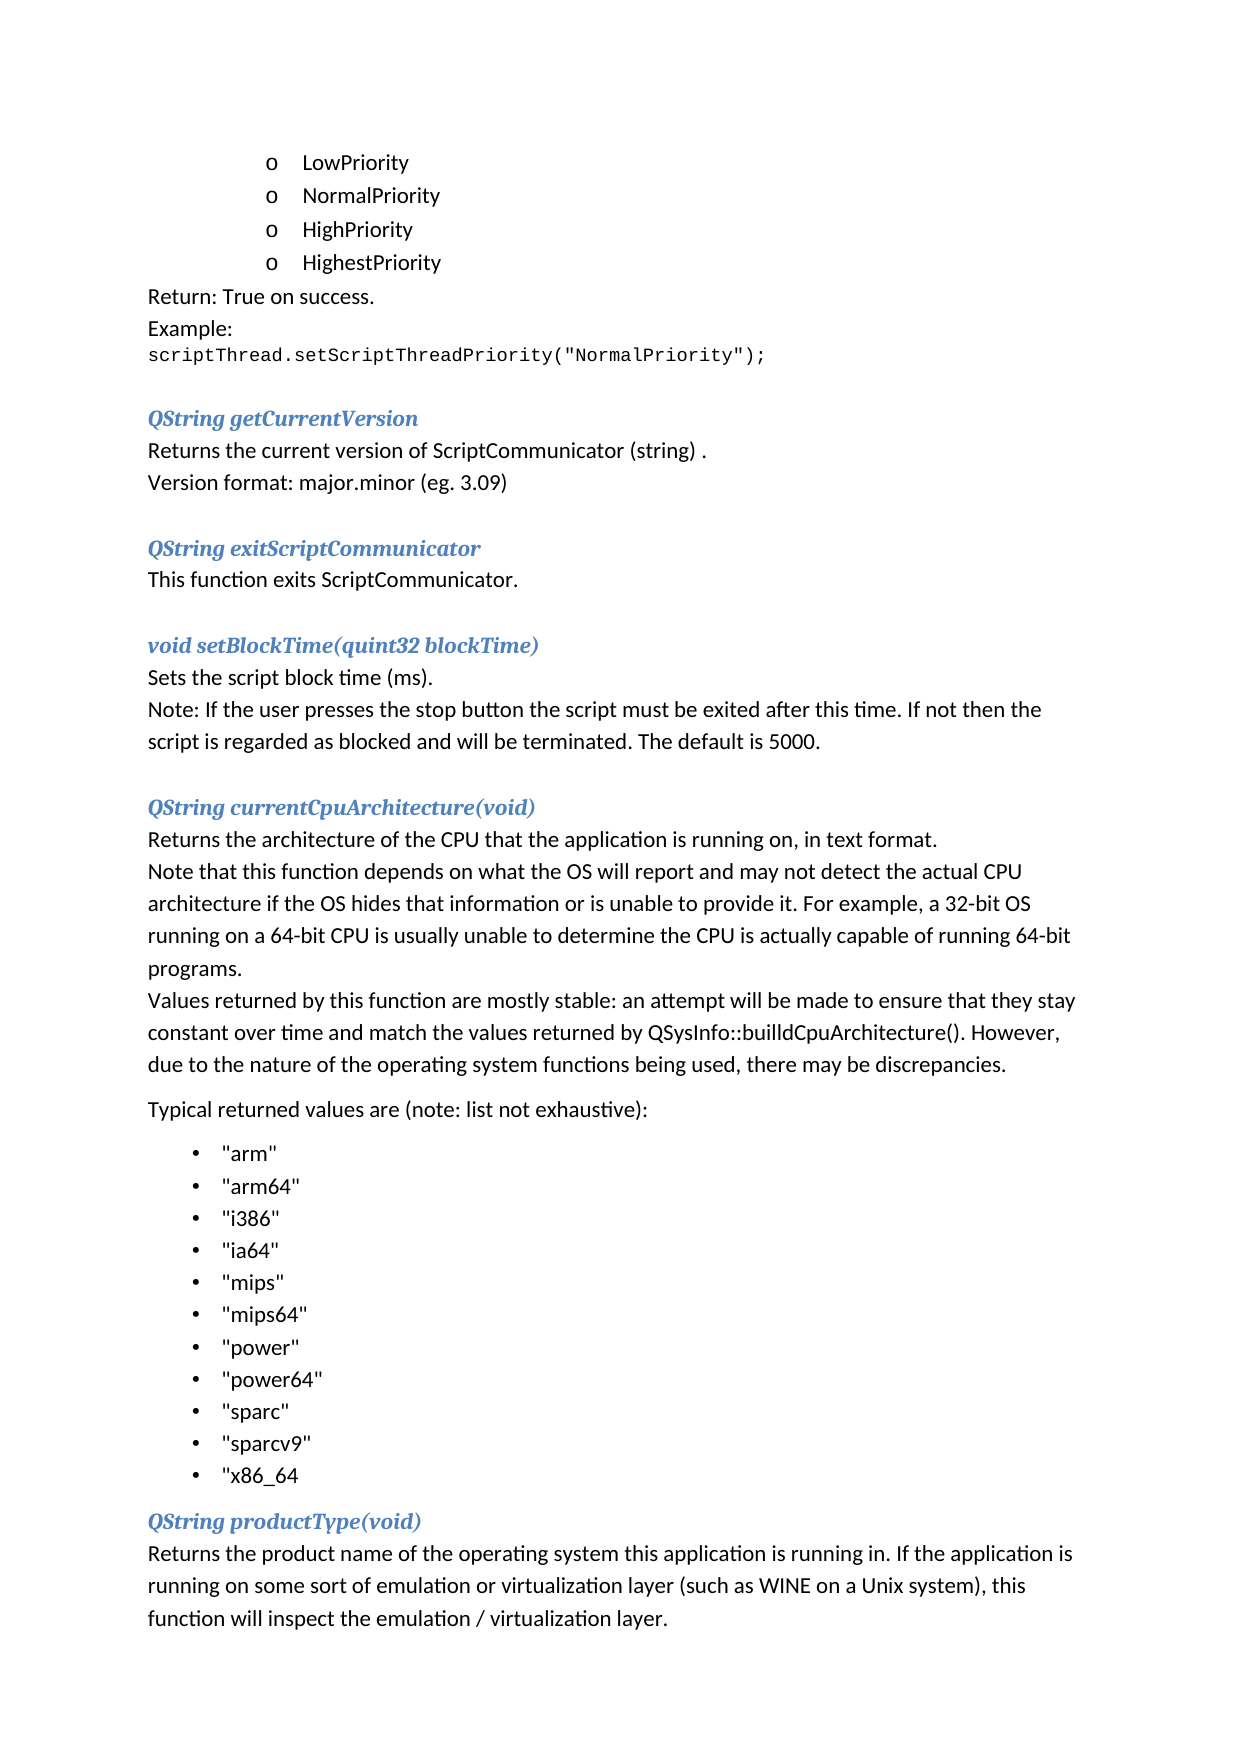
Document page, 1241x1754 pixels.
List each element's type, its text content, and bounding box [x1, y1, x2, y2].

text This function exits ScriptCommunicator. [148, 566, 1093, 593]
text Version format: major.minor (eg. 3.09) [148, 468, 1093, 496]
list LowPriority [265, 148, 1093, 177]
list HighPriority [265, 215, 1093, 244]
list "power" [192, 1333, 1093, 1361]
list NormalPriority [265, 181, 1093, 210]
text Sets the script block time (ms). [148, 663, 1093, 691]
text Typical returned values are (note: list not exhaustive): [148, 1095, 1093, 1123]
text scriptThread.setScriptThreadPriority("NormalPriority"); [148, 346, 1093, 367]
subtitle void setBlockTime(quint32 blockTime) [148, 633, 1093, 659]
text Note that this function depends on what the OS will report and may not detect the actual CPU architecture if the OS hides that information or is unable to provide it. For example, a 32-bit OS running on a 64-bit CPU is usually unable to determine the CPU is actually capable of running 64-bit programs. [148, 857, 1093, 982]
list "sparc" [192, 1397, 1093, 1425]
text Return: True on success. [148, 282, 1093, 310]
list "i386" [192, 1204, 1093, 1232]
list "arm64" [192, 1172, 1093, 1200]
list "arm" [192, 1139, 1093, 1168]
list "mips" [192, 1268, 1093, 1296]
subtitle QString productType(void) [148, 1509, 1093, 1535]
text Returns the architecture of the CPU that the application is running on, in text format. [148, 825, 1093, 853]
list "x86_64 [192, 1461, 1093, 1489]
text Returns the current version of ScriptCommunicator (string) . [148, 436, 1093, 464]
text Note: If the user presses the stop button the script must be exited after this time. If not then the script is regarded as blocked and will be terminated. The default is 5000. [148, 695, 1093, 755]
subtitle QString exitScriptCommunicator [148, 535, 1093, 562]
text Example: [148, 314, 1093, 342]
list "sparcv9" [192, 1429, 1093, 1457]
list "ia64" [192, 1236, 1093, 1264]
list HighestPriority [265, 248, 1093, 277]
text Values returned by this function are mostly stable: an attempt will be made to ensure that they stay constant over time and match the values returned by QSysInfo::builldCpuArchitecture(). However, due to the nature of the operating system functions being used, there may be discrepancies. [148, 986, 1093, 1078]
subtitle QString getCurrentVersion [148, 406, 1093, 432]
list "mips64" [192, 1301, 1093, 1328]
text Returns the product name of the operating system this application is running in. If the application is running on some sort of emulation or virtualization layer (such as WINE on a Unix system), this function will inspect the emulation / virtualization layer. [148, 1539, 1093, 1632]
subtitle QString currentCpuArchitecture(void) [148, 795, 1093, 821]
list "power64" [192, 1365, 1093, 1393]
